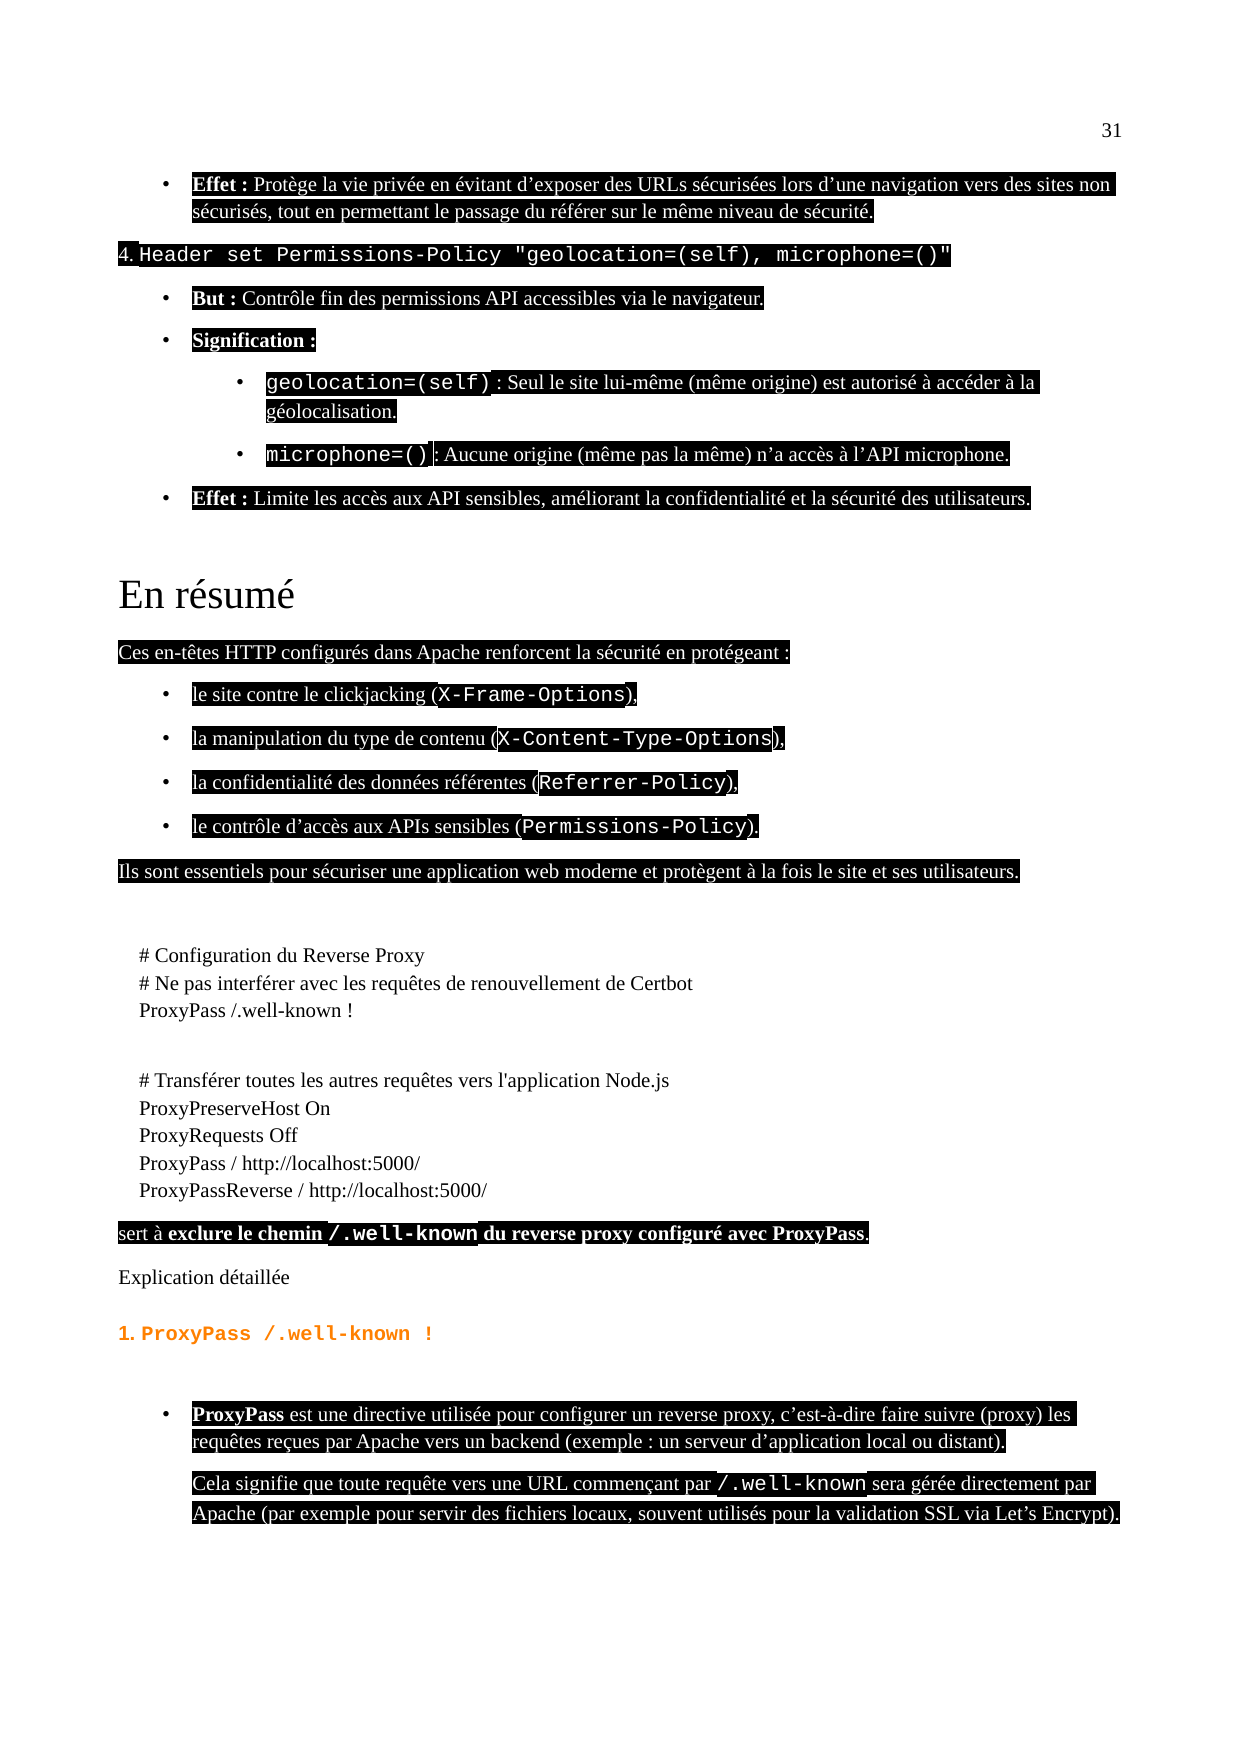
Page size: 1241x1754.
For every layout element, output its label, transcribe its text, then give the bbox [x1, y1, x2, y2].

list But : Contrôle fin des permissions API accessibles via le navigateur. [162, 286, 1122, 310]
list le site contre le clickjacking (X-Frame-Options), [162, 682, 1122, 708]
text Explication détaillée [118, 1265, 1122, 1289]
text # Configuration du Reverse Proxy # Ne pas interférer avec les requêtes de renouvellement de Certbot ProxyPass /.well-known ! [118, 943, 1122, 1022]
text # Transférer toutes les autres requêtes vers l'application Node.js ProxyPreserveHost On ProxyRequests Off ProxyPass / http://localhost:5000/ ProxyPassReverse / http://localhost:5000/ [118, 1040, 1122, 1202]
list la confidentialité des données référentes (Referrer-Policy), [162, 770, 1122, 796]
list la manipulation du type de contenu (X-Content-Type-Options), [162, 726, 1122, 752]
text 4. Header set Permissions-Policy "geolocation=(self), microphone=()" [118, 241, 1122, 267]
list microphone=() : Aucune origine (même pas la même) n’a accès à l’API microphone. [236, 441, 1122, 467]
subtitle 1. ProxyPass /.well-known ! [118, 1321, 1122, 1347]
list le contrôle d’accès aux APIs sensibles (Permissions-Policy). [162, 814, 1122, 840]
text sert à exclure le chemin /.well-known du reverse proxy configuré avec ProxyPass. [118, 1221, 1122, 1246]
list ProxyPass est une directive utilisée pour configurer un reverse proxy, c’est-à-dire faire suivre (proxy) les requêtes reçues par Apache vers un backend (exemple : un serveur d’application local ou distant). [162, 1401, 1122, 1453]
text Ces en-têtes HTTP configurés dans Apache renforcent la sécurité en protégeant : [118, 640, 1122, 664]
list Cela signifie que toute requête vers une URL commençant par /.well-known sera gérée directement par Apache (par exemple pour servir des fichiers locaux, souvent utilisés pour la validation SSL via Let’s Encrypt). [162, 1471, 1122, 1524]
list Signification : [162, 328, 1122, 352]
list geolocation=(self) : Seul le site lui-même (même origine) est autorisé à accéder à la géolocalisation. [236, 370, 1122, 423]
text Ils sont essentiels pour sécuriser une application web moderne et protègent à la fois le site et ses utilisateurs. [118, 858, 1122, 883]
list Effet : Limite les accès aux API sensibles, améliorant la confidentialité et la sécurité des utilisateurs. [162, 486, 1122, 510]
list Effet : Protège la vie privée en évitant d’exposer des URLs sécurisées lors d’une navigation vers des sites non sécurisés, tout en permettant le passage du référer sur le même niveau de sécurité. [162, 172, 1122, 223]
text En résumé [118, 570, 1122, 618]
